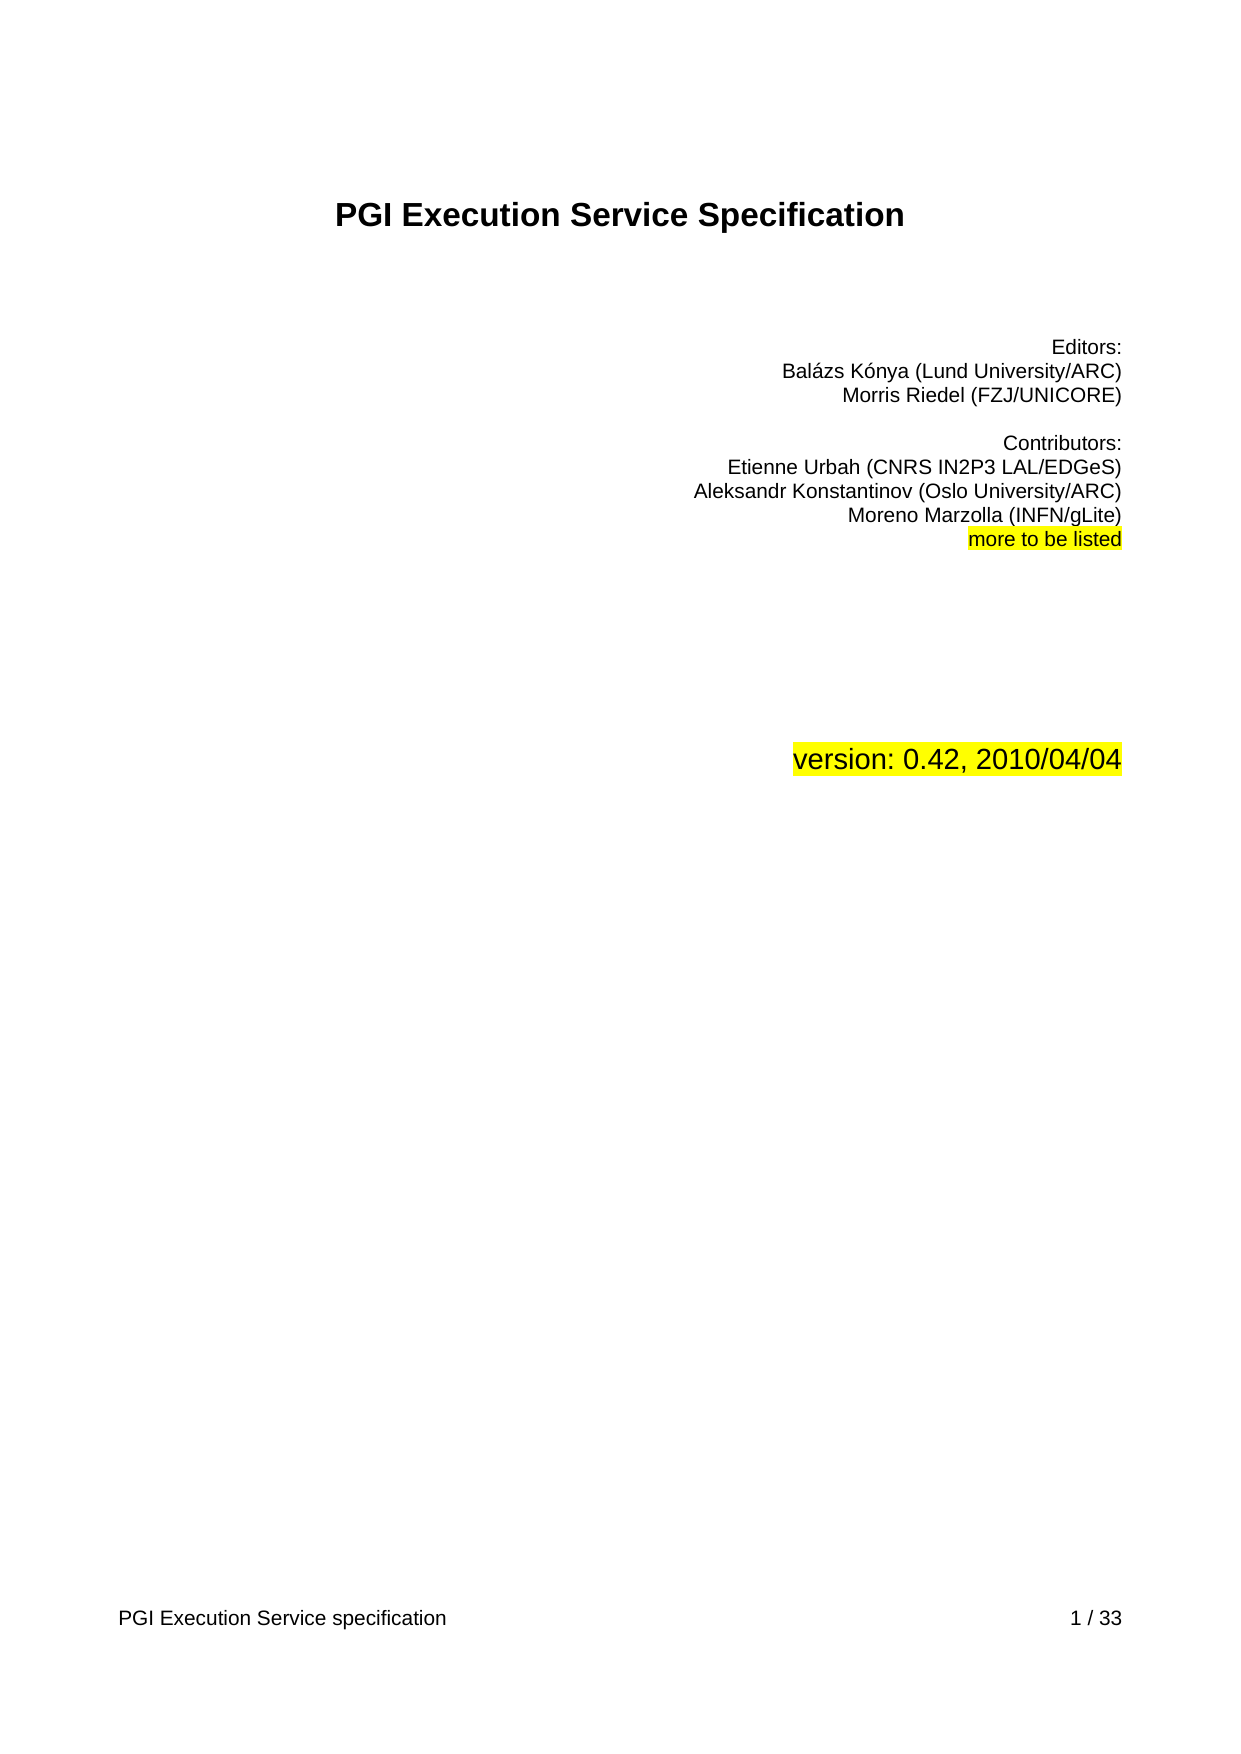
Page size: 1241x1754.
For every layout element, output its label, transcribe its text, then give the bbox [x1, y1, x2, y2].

text Contributors: Etienne Urbah (CNRS IN2P3 LAL/EDGeS) [118, 431, 1122, 478]
text Moreno Marzolla (INFN/gLite) more to be listed [118, 502, 1122, 550]
text PGI Execution Service Specification [118, 195, 1122, 233]
text Editors: Balázs Kónya (Lund University/ARC) Morris Riedel (FZJ/UNICORE) [118, 335, 1122, 431]
text version: 0.42, 2010/04/04 [118, 742, 1122, 776]
text Aleksandr Konstantinov (Oslo University/ARC) [118, 478, 1122, 502]
